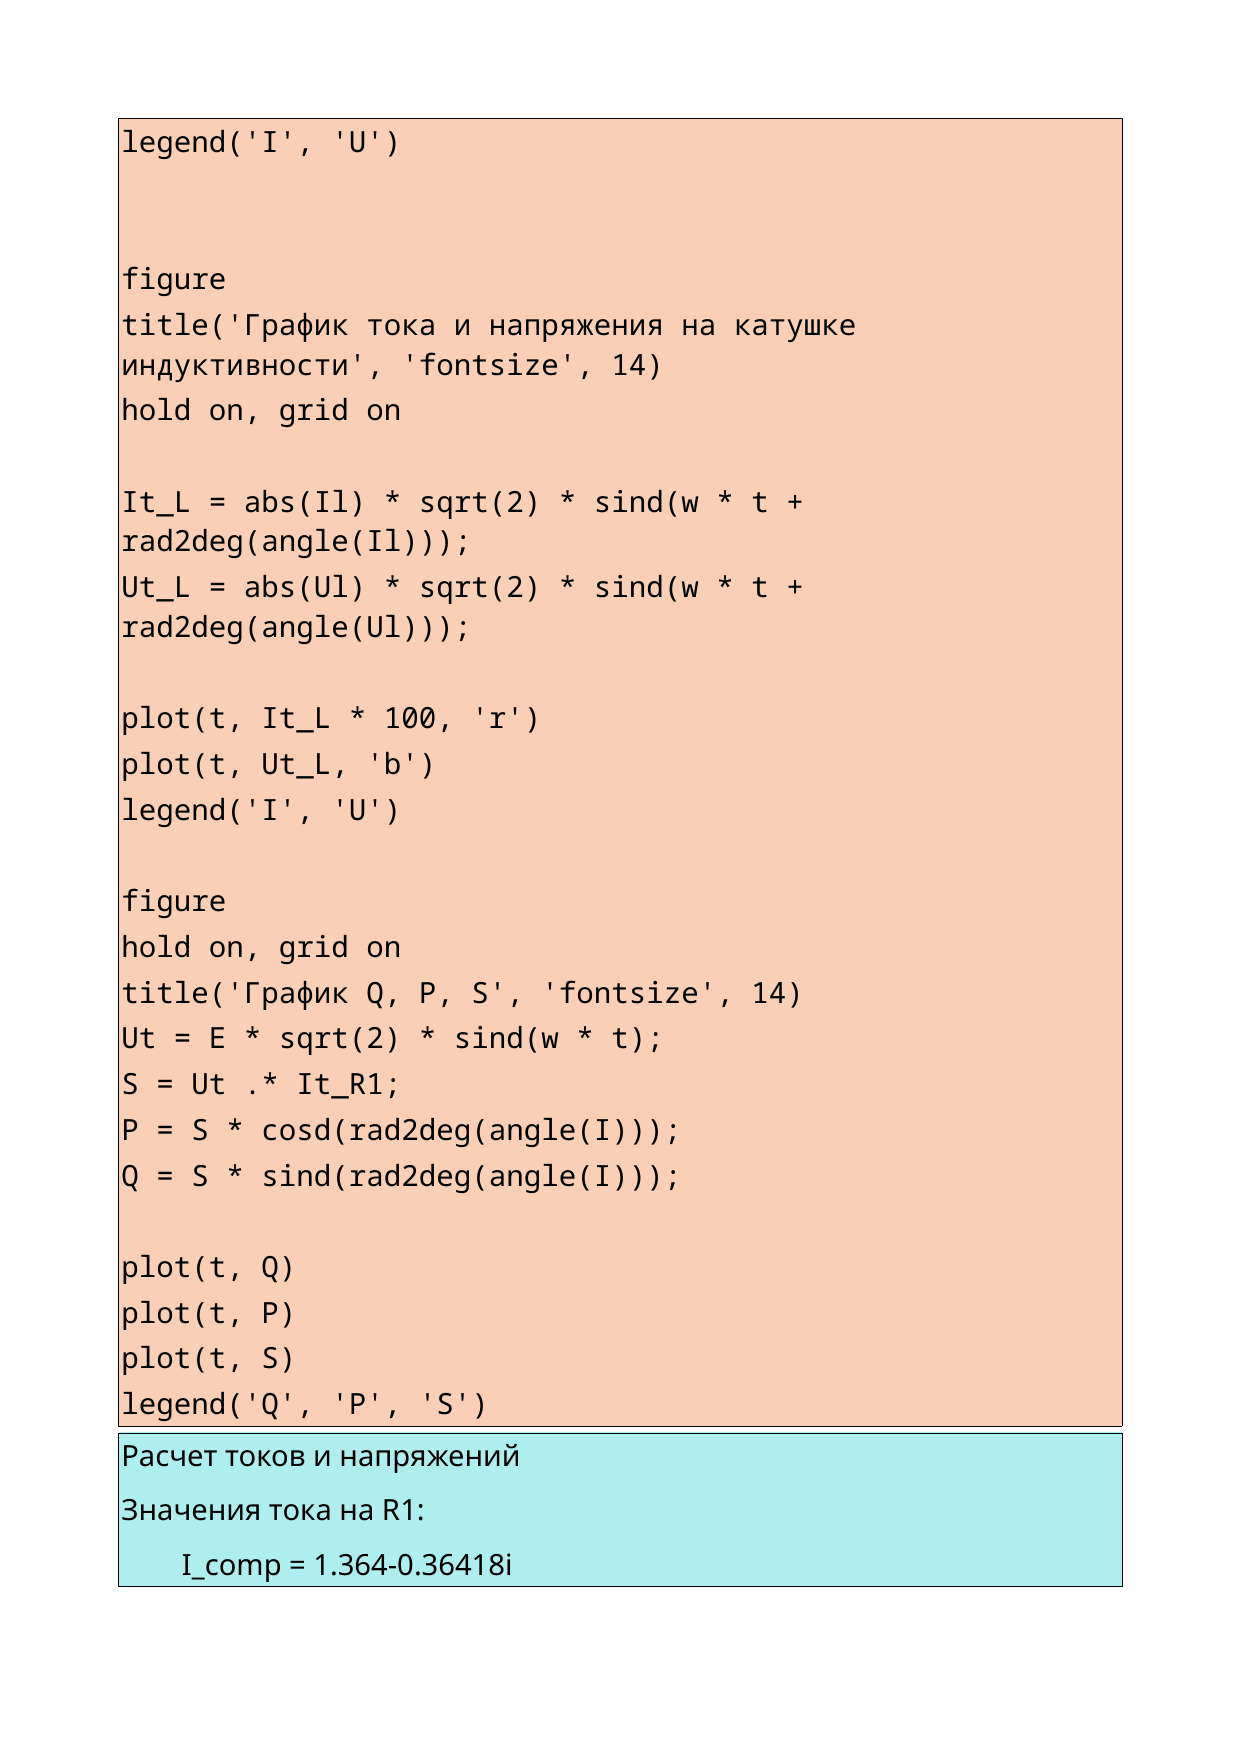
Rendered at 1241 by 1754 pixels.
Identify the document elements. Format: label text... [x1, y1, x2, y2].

text figure [119, 877, 1122, 920]
text Ut = E * sqrt(2) * sind(w * t); [119, 1014, 1122, 1057]
text legend('I', 'U') [119, 119, 1122, 161]
text hold on, grid on [119, 923, 1122, 966]
text Ut_L = abs(Ul) * sqrt(2) * sind(w * t + rad2deg(angle(Ul))); [119, 563, 1122, 646]
text legend('Q', 'P', 'S') [119, 1380, 1122, 1426]
text Q = S * sind(rad2deg(angle(I))); [119, 1152, 1122, 1194]
text plot(t, Ut_L, 'b') [119, 740, 1122, 783]
text plot(t, P) [119, 1289, 1122, 1332]
text Значения тока на R1: [119, 1487, 1122, 1529]
text hold on, grid on [119, 386, 1122, 429]
text plot(t, S) [119, 1335, 1122, 1377]
text plot(t, Q) [119, 1243, 1122, 1286]
text plot(t, It_L * 100, 'r') [119, 694, 1122, 737]
text P = S * cosd(rad2deg(angle(I))); [119, 1106, 1122, 1149]
text title('График Q, P, S', 'fontsize', 14) [119, 969, 1122, 1012]
text It_L = abs(Il) * sqrt(2) * sind(w * t + rad2deg(angle(Il))); [119, 478, 1122, 560]
text figure [119, 255, 1122, 298]
text legend('I', 'U') [119, 786, 1122, 829]
text title('График тока и напряжения на катушке индуктивности', 'fontsize', 14) [119, 301, 1122, 383]
text Расчет токов и напряжений [119, 1434, 1122, 1475]
text I_comp = 1.364-0.36418i [119, 1541, 1122, 1586]
text S = Ut .* It_R1; [119, 1060, 1122, 1103]
